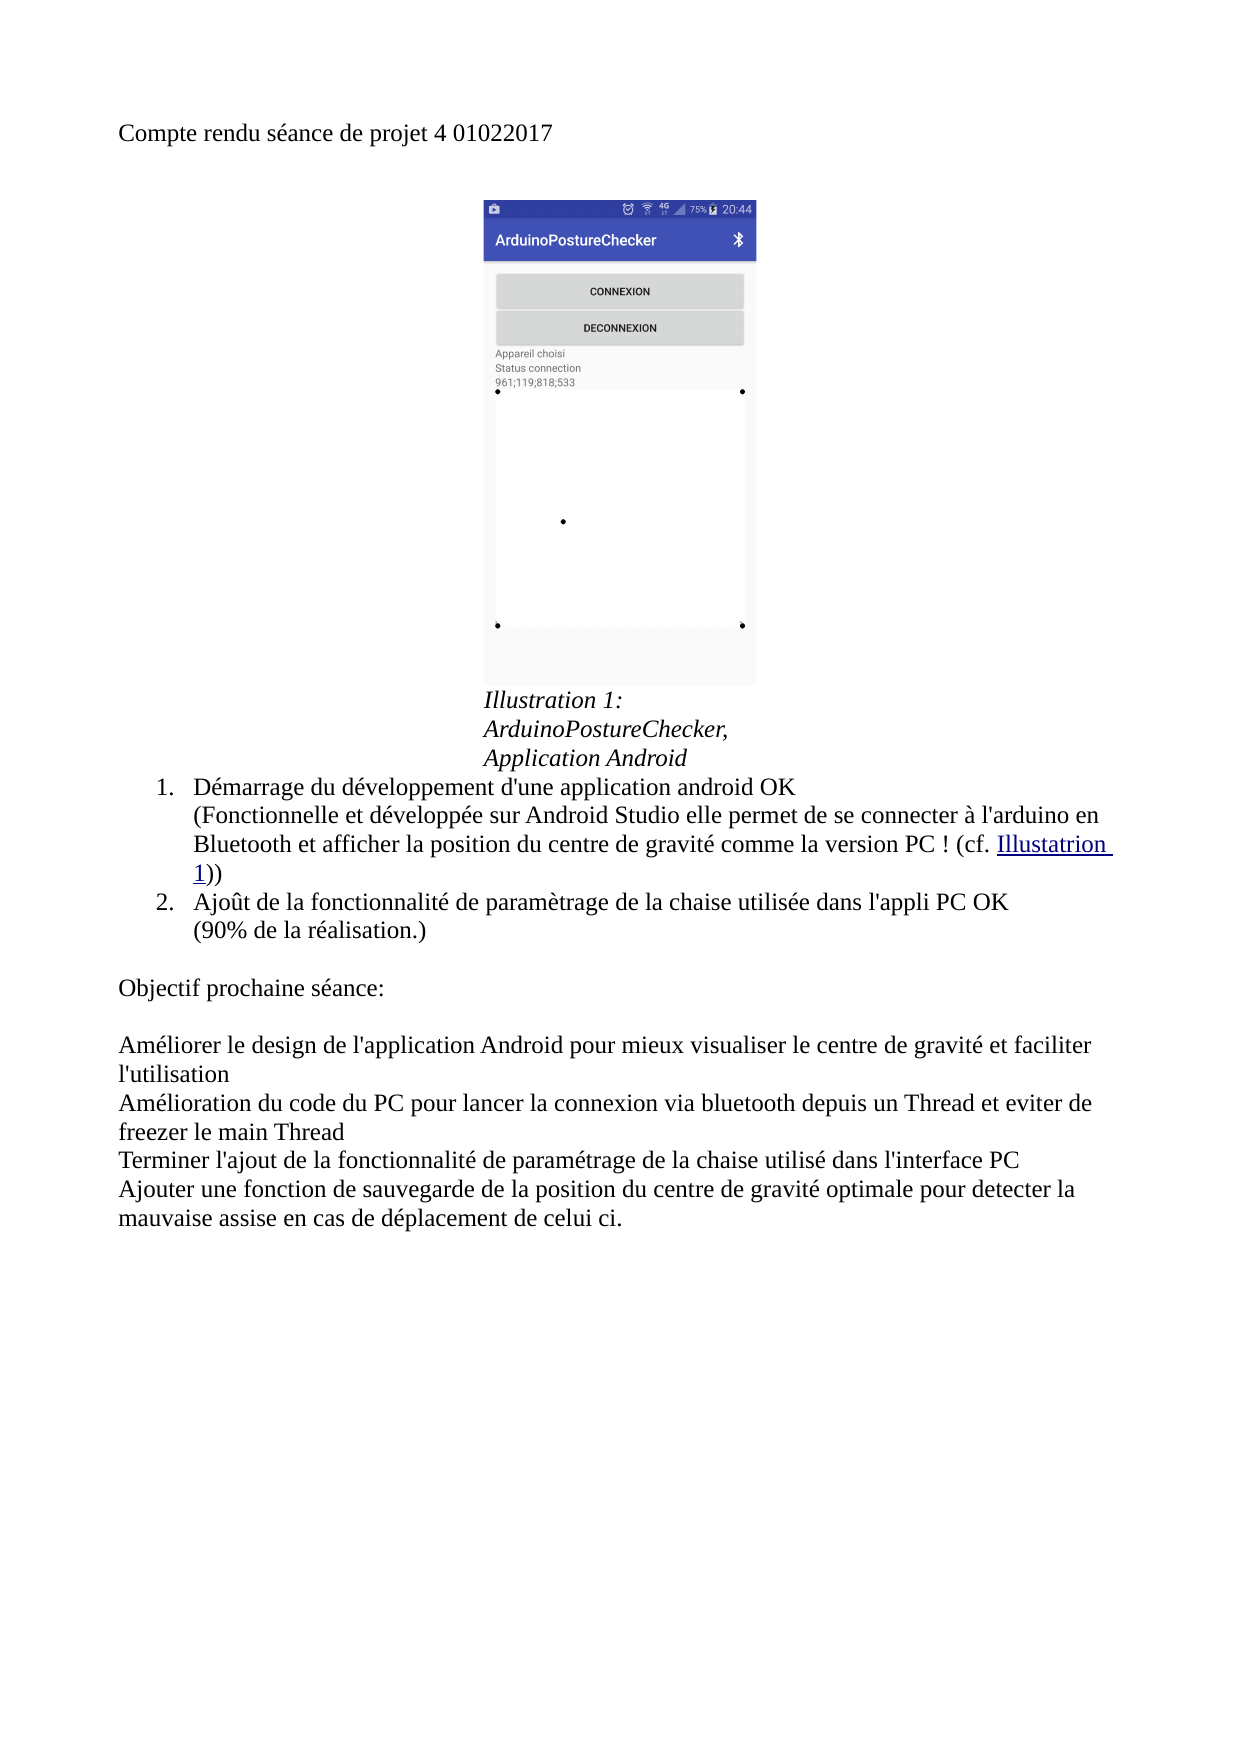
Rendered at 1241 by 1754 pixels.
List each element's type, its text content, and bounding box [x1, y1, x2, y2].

text Compte rendu séance de projet 4 01022017 [118, 118, 1122, 147]
list (90% de la réalisation.) [156, 915, 1122, 944]
picture [483, 200, 757, 686]
text Améliorer le design de l'application Android pour mieux visualiser le centre de gravité et faciliter l'utilisation [118, 1030, 1122, 1088]
text Amélioration du code du PC pour lancer la connexion via bluetooth depuis un Thread et eviter de freezer le main Thread [118, 1088, 1122, 1145]
text Objectif prochaine séance: [118, 973, 1122, 1002]
list (Fonctionnelle et développée sur Android Studio elle permet de se connecter à l'arduino en Bluetooth et afficher la position du centre de gravité comme la version PC ! (cf. Illustatrion 1)) [156, 800, 1122, 887]
list Démarrage du développement d'une application android OK [156, 176, 1122, 800]
text Terminer l'ajout de la fonctionnalité de paramétrage de la chaise utilisé dans l'interface PC [118, 1145, 1122, 1174]
list Ajoût de la fonctionnalité de paramètrage de la chaise utilisée dans l'appli PC OK [156, 887, 1122, 915]
list Illustration 1: ArduinoPostureChecker, Application Android [484, 686, 757, 772]
text Ajouter une fonction de sauvegarde de la position du centre de gravité optimale pour detecter la mauvaise assise en cas de déplacement de celui ci. [118, 1174, 1122, 1232]
